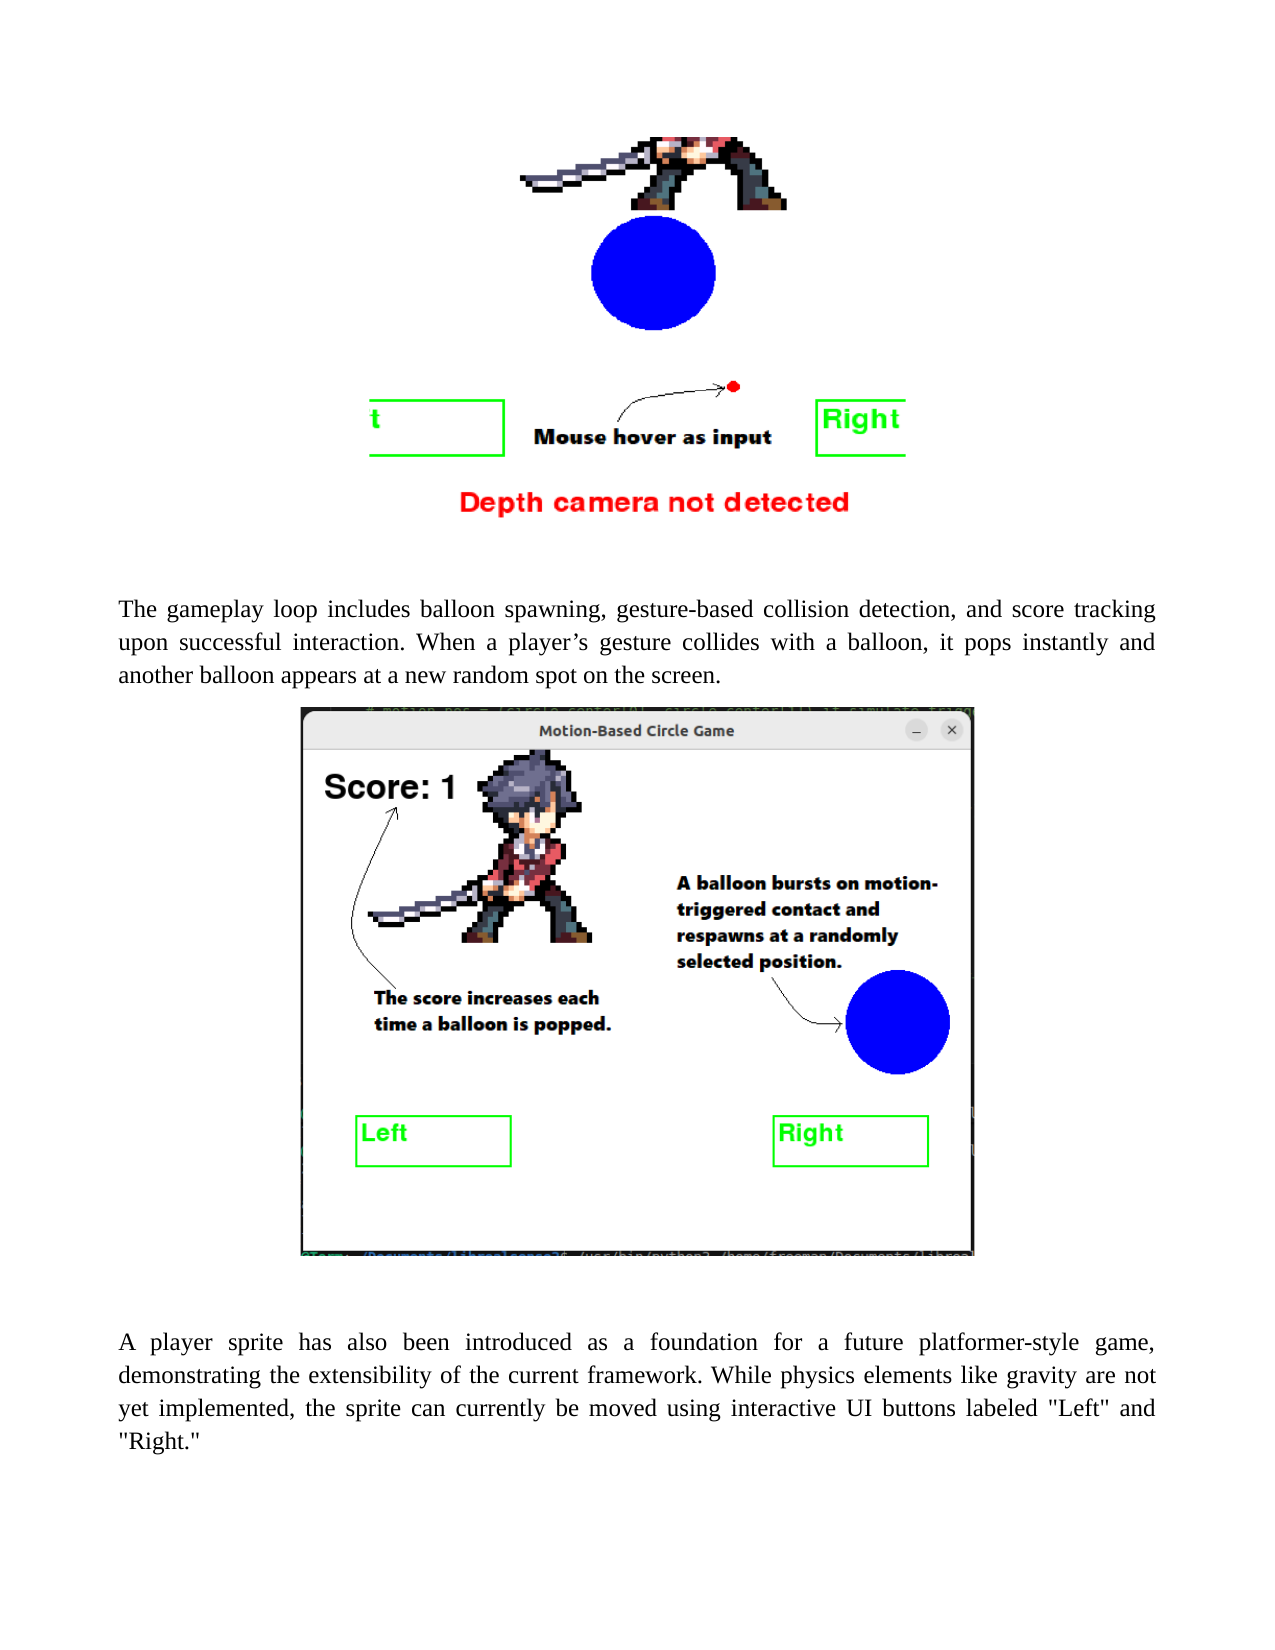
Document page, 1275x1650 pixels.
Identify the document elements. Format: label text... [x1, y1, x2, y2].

picture [369, 137, 906, 521]
text The gameplay loop includes balloon spawning, gesture-based collision detection, and score tracking upon successful interaction. When a player’s gesture collides with a balloon, it pops instantly and another balloon appears at a new random spot on the screen. [118, 594, 1157, 689]
picture [300, 707, 975, 1256]
text A player sprite has also been introduced as a foundation for a future platformer-style game, demonstrating the extensibility of the current framework. While physics elements like gravity are not yet implemented, the sprite can currently be moved using interactive UI buttons labeled "Left" and "Right." [118, 1327, 1157, 1454]
